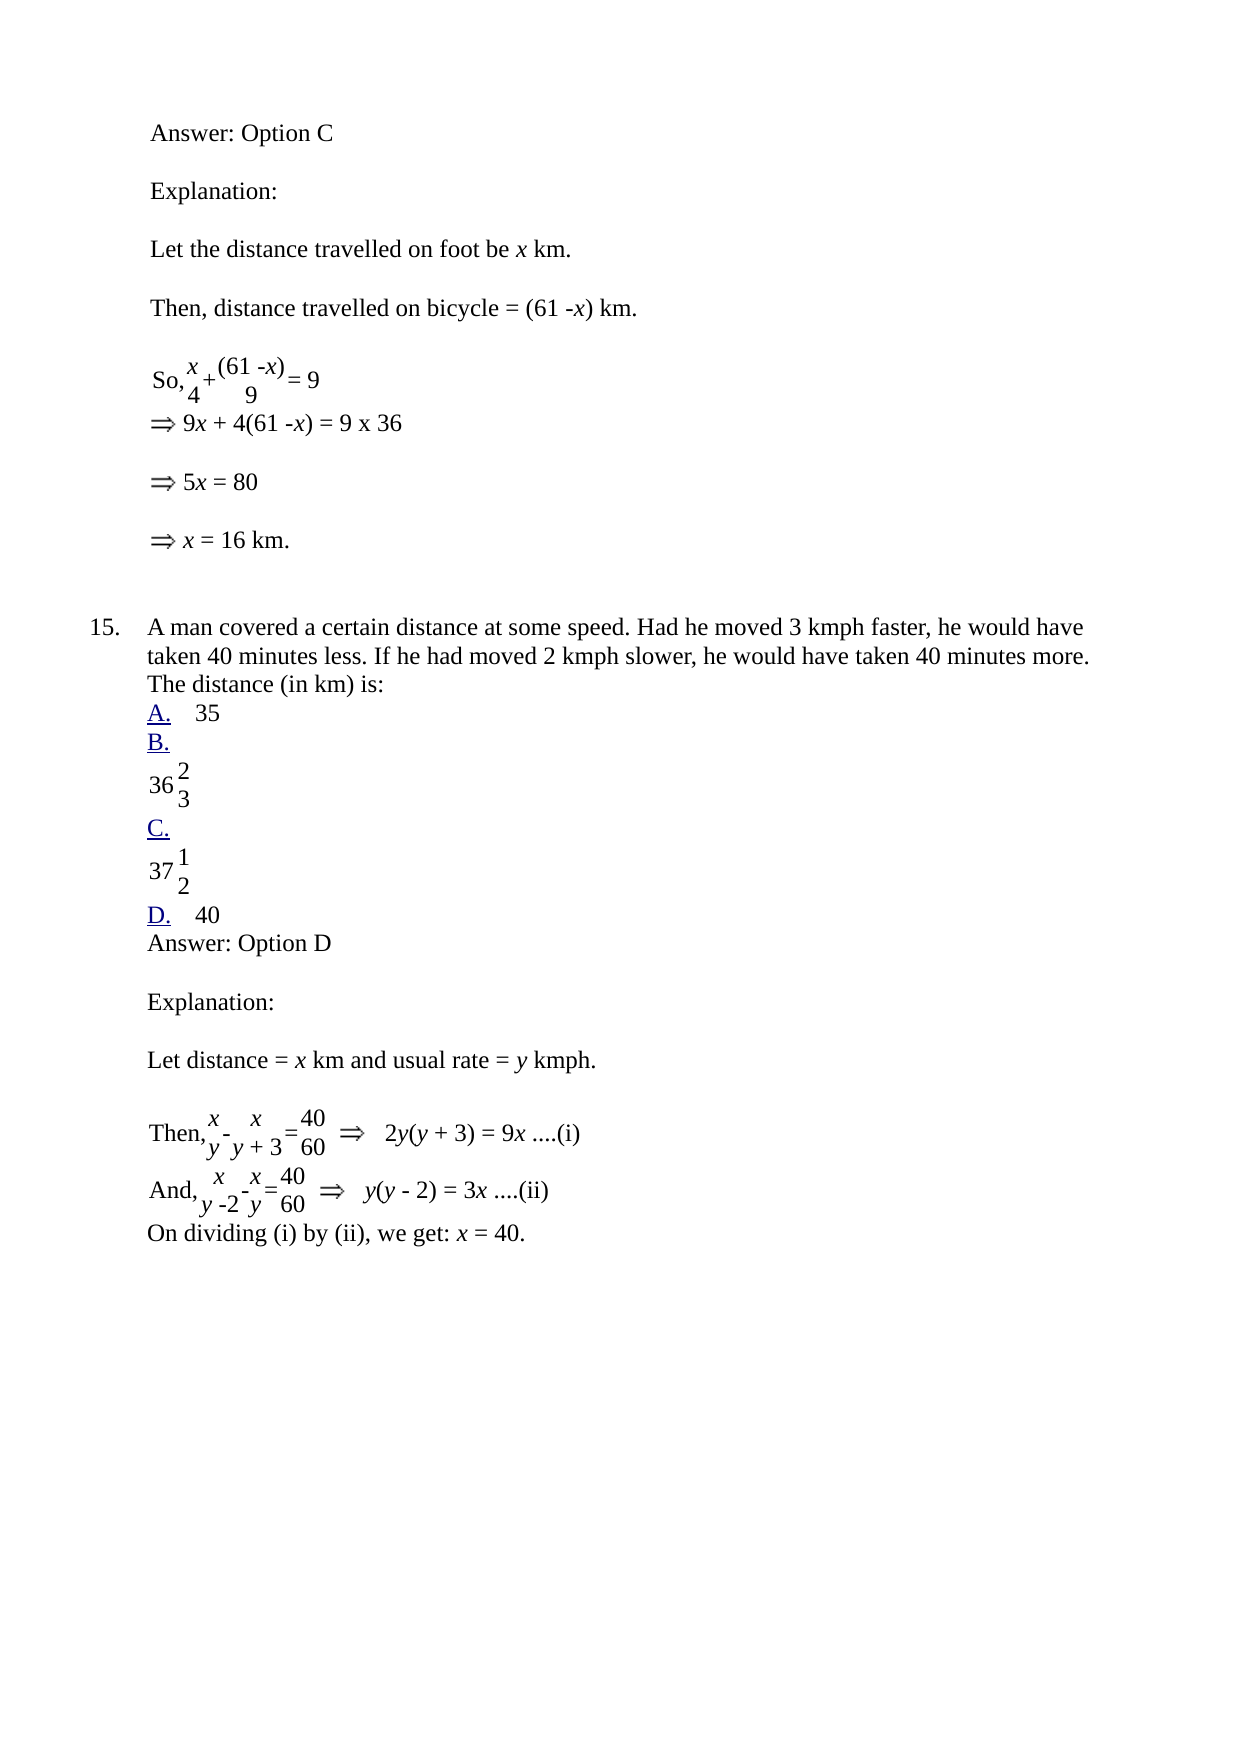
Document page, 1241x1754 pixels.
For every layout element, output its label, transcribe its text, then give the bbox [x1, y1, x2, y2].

table_header And, [147, 1161, 200, 1218]
table_cell 2 [176, 871, 192, 899]
table_cell Answer: Option C Explanation: Let the distance travelled on foot be x km. Then, distance travelled on bicycle = (61 -x) km. 9x + 4(61 -x) = 9 x 36 5x = 80 x = 16 km. [150, 118, 1123, 583]
picture [150, 476, 177, 491]
table_cell [195, 727, 1123, 813]
table_header 40 [299, 1103, 326, 1132]
table_header x [186, 351, 201, 380]
table_cell 3 [176, 785, 192, 813]
table_header - [240, 1161, 250, 1218]
table_cell D. [147, 900, 195, 928]
table_cell [195, 813, 1123, 900]
table_cell 9 [217, 380, 285, 408]
table_cell 60 [279, 1190, 306, 1218]
table_cell y [208, 1132, 221, 1161]
table_header Then, [147, 1103, 208, 1161]
table_header x [250, 1161, 263, 1189]
table_header 2 [176, 756, 192, 784]
table_cell B. [147, 727, 195, 813]
table_cell y -2 [200, 1190, 240, 1218]
table_header x [231, 1103, 283, 1132]
table_header 15. [89, 612, 147, 1276]
table_cell 60 [299, 1132, 326, 1161]
table_header [80, 118, 150, 583]
table_header = [263, 1161, 279, 1218]
table_cell C. [147, 813, 195, 900]
picture [150, 417, 177, 432]
table_header A man covered a certain distance at some speed. Had he moved 3 kmph faster, he would have taken 40 minutes less. If he had moved 2 kmph slower, he would have taken 40 minutes more. The distance (in km) is: [147, 612, 1123, 698]
table_header x [200, 1161, 240, 1189]
table_cell 40 [195, 900, 1123, 928]
table_header So, [150, 351, 186, 408]
table_header 1 [176, 842, 192, 871]
table_header 40 [279, 1161, 306, 1189]
picture [150, 534, 177, 549]
table_cell y [250, 1190, 263, 1218]
table_header = 9 [285, 351, 322, 408]
table_cell y + 3 [231, 1132, 283, 1161]
picture [319, 1184, 346, 1199]
table_header y(y - 2) = 3x ....(ii) [306, 1161, 555, 1218]
table_header 35 [195, 698, 1123, 727]
table_header A. [147, 698, 195, 727]
table_header 36 [147, 756, 176, 813]
table_cell 4 [186, 380, 201, 408]
table_header 2y(y + 3) = 9x ....(i) [326, 1103, 587, 1161]
table_header x [208, 1103, 221, 1132]
table_header 37 [147, 842, 176, 899]
table_header (61 -x) [217, 351, 285, 380]
table_header - [221, 1103, 231, 1161]
table_header = [283, 1103, 299, 1161]
picture [339, 1126, 366, 1141]
table_cell Answer: Option D Explanation: Let distance = x km and usual rate = y kmph. On dividing (i) by (ii), we get: x = 40. [147, 929, 1123, 1276]
table_header + [201, 351, 217, 408]
